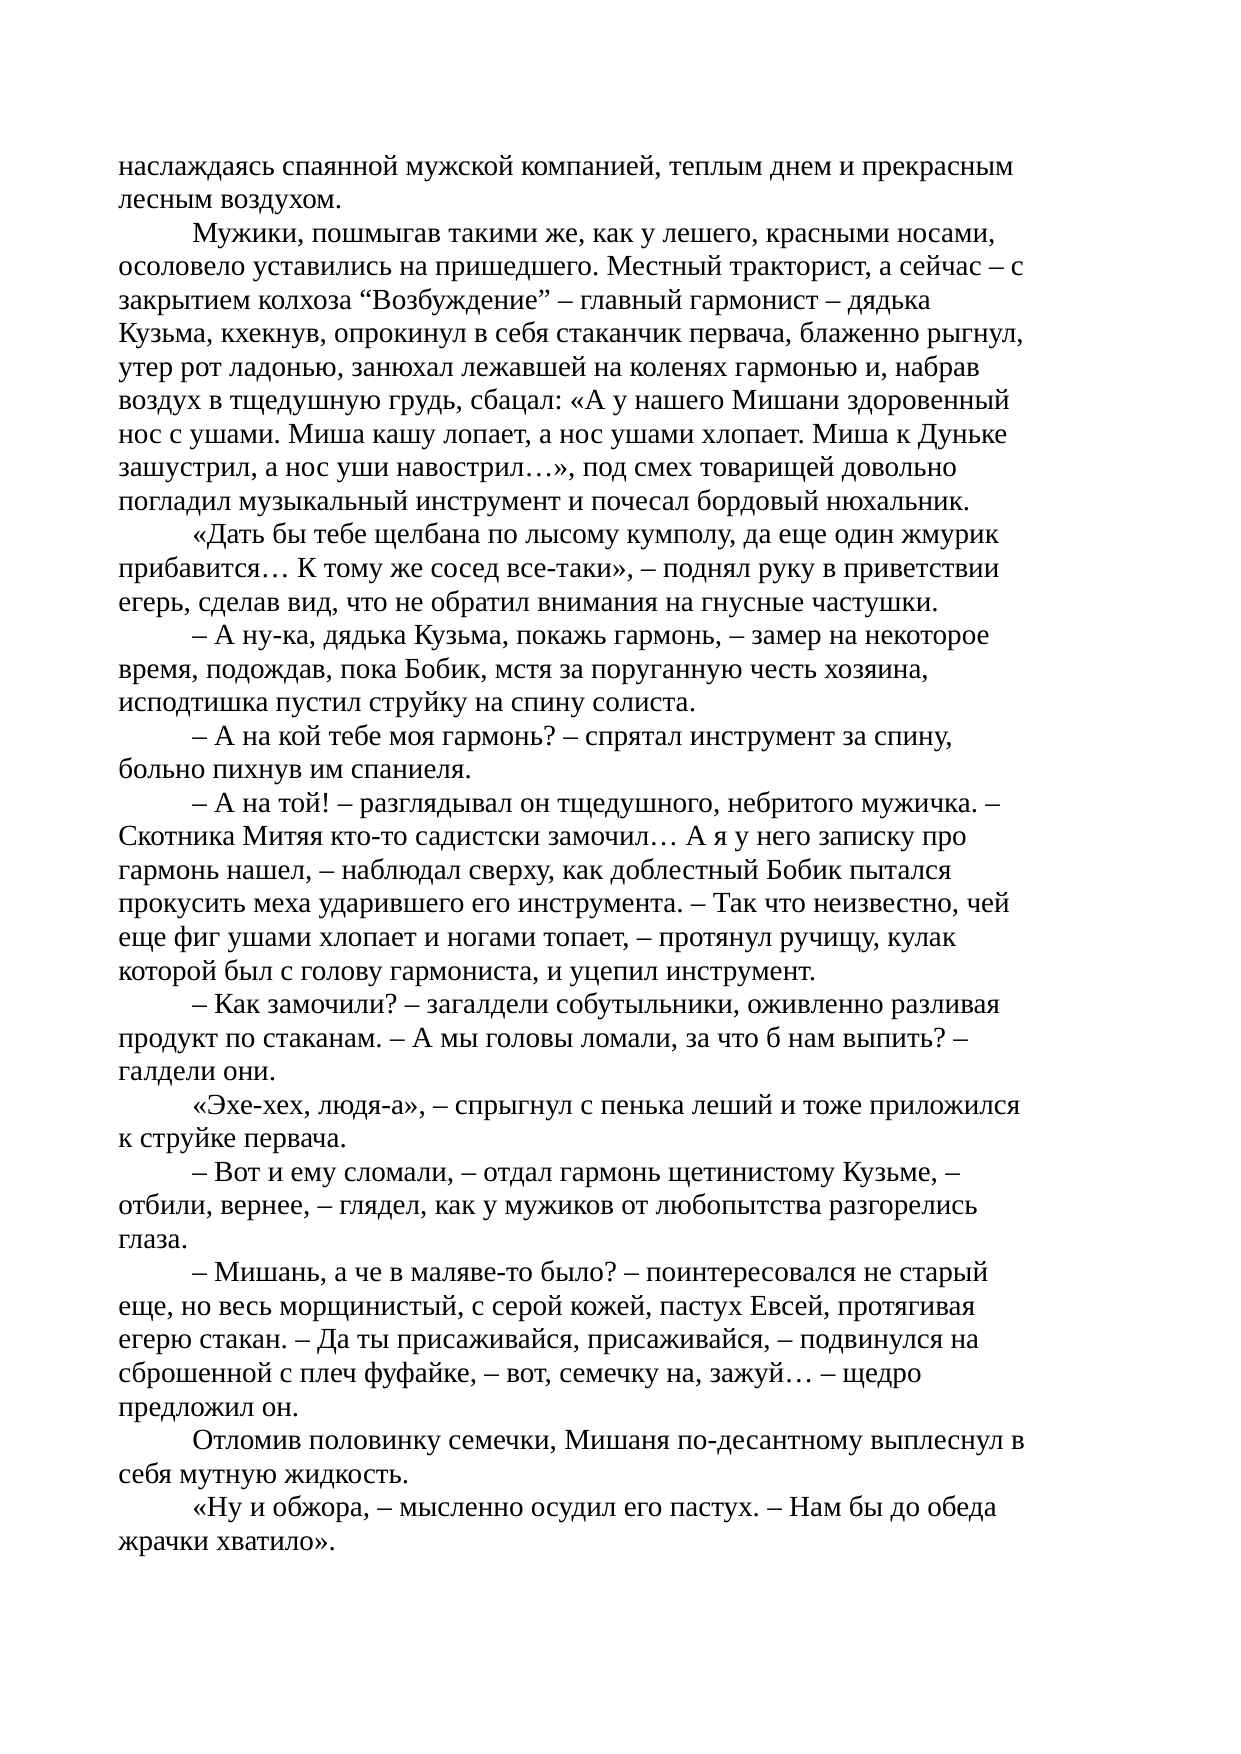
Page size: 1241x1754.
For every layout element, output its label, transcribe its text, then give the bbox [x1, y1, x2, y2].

text – А ну-ка, дядька Кузьма, покажь гармонь, – замер на некоторое время, подождав, пока Бобик, мстя за поруганную честь хозяина, исподтишка пустил струйку на спину солиста. [118, 617, 1033, 718]
text Отломив половинку семечки, Мишаня по-десантному выплеснул в себя мутную жидкость. [118, 1422, 1033, 1489]
text – Мишань, а че в маляве-то было? – поинтересовался не старый еще, но весь морщинистый, с серой кожей, пастух Евсей, протягивая егерю стакан. – Да ты присаживайся, присаживайся, – подвинулся на сброшенной с плеч фуфайке, – вот, семечку на, зажуй… – щедро предложил он. [118, 1254, 1033, 1422]
text – Вот и ему сломали, – отдал гармонь щетинистому Кузьме, – отбили, вернее, – глядел, как у мужиков от любопытства разгорелись глаза. [118, 1154, 1033, 1254]
text «Ну и обжора, – мысленно осудил его пастух. – Нам бы до обеда жрачки хватило». [118, 1489, 1033, 1556]
text наслаждаясь спаянной мужской компанией, теплым днем и прекрасным лесным воздухом. [118, 148, 1033, 215]
text – А на кой тебе моя гармонь? – спрятал инструмент за спину, больно пихнув им спаниеля. [118, 718, 1033, 785]
text «Дать бы тебе щелбана по лысому кумполу, да еще один жмурик прибавится… К тому же сосед все-таки», – поднял руку в приветствии егерь, сделав вид, что не обратил внимания на гнусные частушки. [118, 517, 1033, 617]
text – А на той! – разглядывал он тщедушного, небритого мужичка. – Скотника Митяя кто-то садистски замочил… А я у него записку про гармонь нашел, – наблюдал сверху, как доблестный Бобик пытался прокусить меха ударившего его инструмента. – Так что неизвестно, чей еще фиг ушами хлопает и ногами топает, – протянул ручищу, кулак которой был с голову гармониста, и уцепил инструмент. [118, 785, 1033, 986]
text Мужики, пошмыгав такими же, как у лешего, красными носами, осоловело уставились на пришедшего. Местный тракторист, а сейчас – с закрытием колхоза “Возбуждение” – главный гармонист – дядька Кузьма, кхекнув, опрокинул в себя стаканчик первача, блаженно рыгнул, утер рот ладонью, занюхал лежавшей на коленях гармонью и, набрав воздух в тщедушную грудь, сбацал: «А у нашего Мишани здоровенный нос с ушами. Миша кашу лопает, а нос ушами хлопает. Миша к Дуньке зашустрил, а нос уши навострил…», под смех товарищей довольно погладил музыкальный инструмент и почесал бордовый нюхальник. [118, 215, 1033, 517]
text – Как замочили? – загалдели собутыльники, оживленно разливая продукт по стаканам. – А мы головы ломали, за что б нам выпить? – галдели они. [118, 986, 1033, 1087]
text «Эхе-хех, людя-а», – спрыгнул с пенька леший и тоже приложился к струйке первача. [118, 1087, 1033, 1154]
